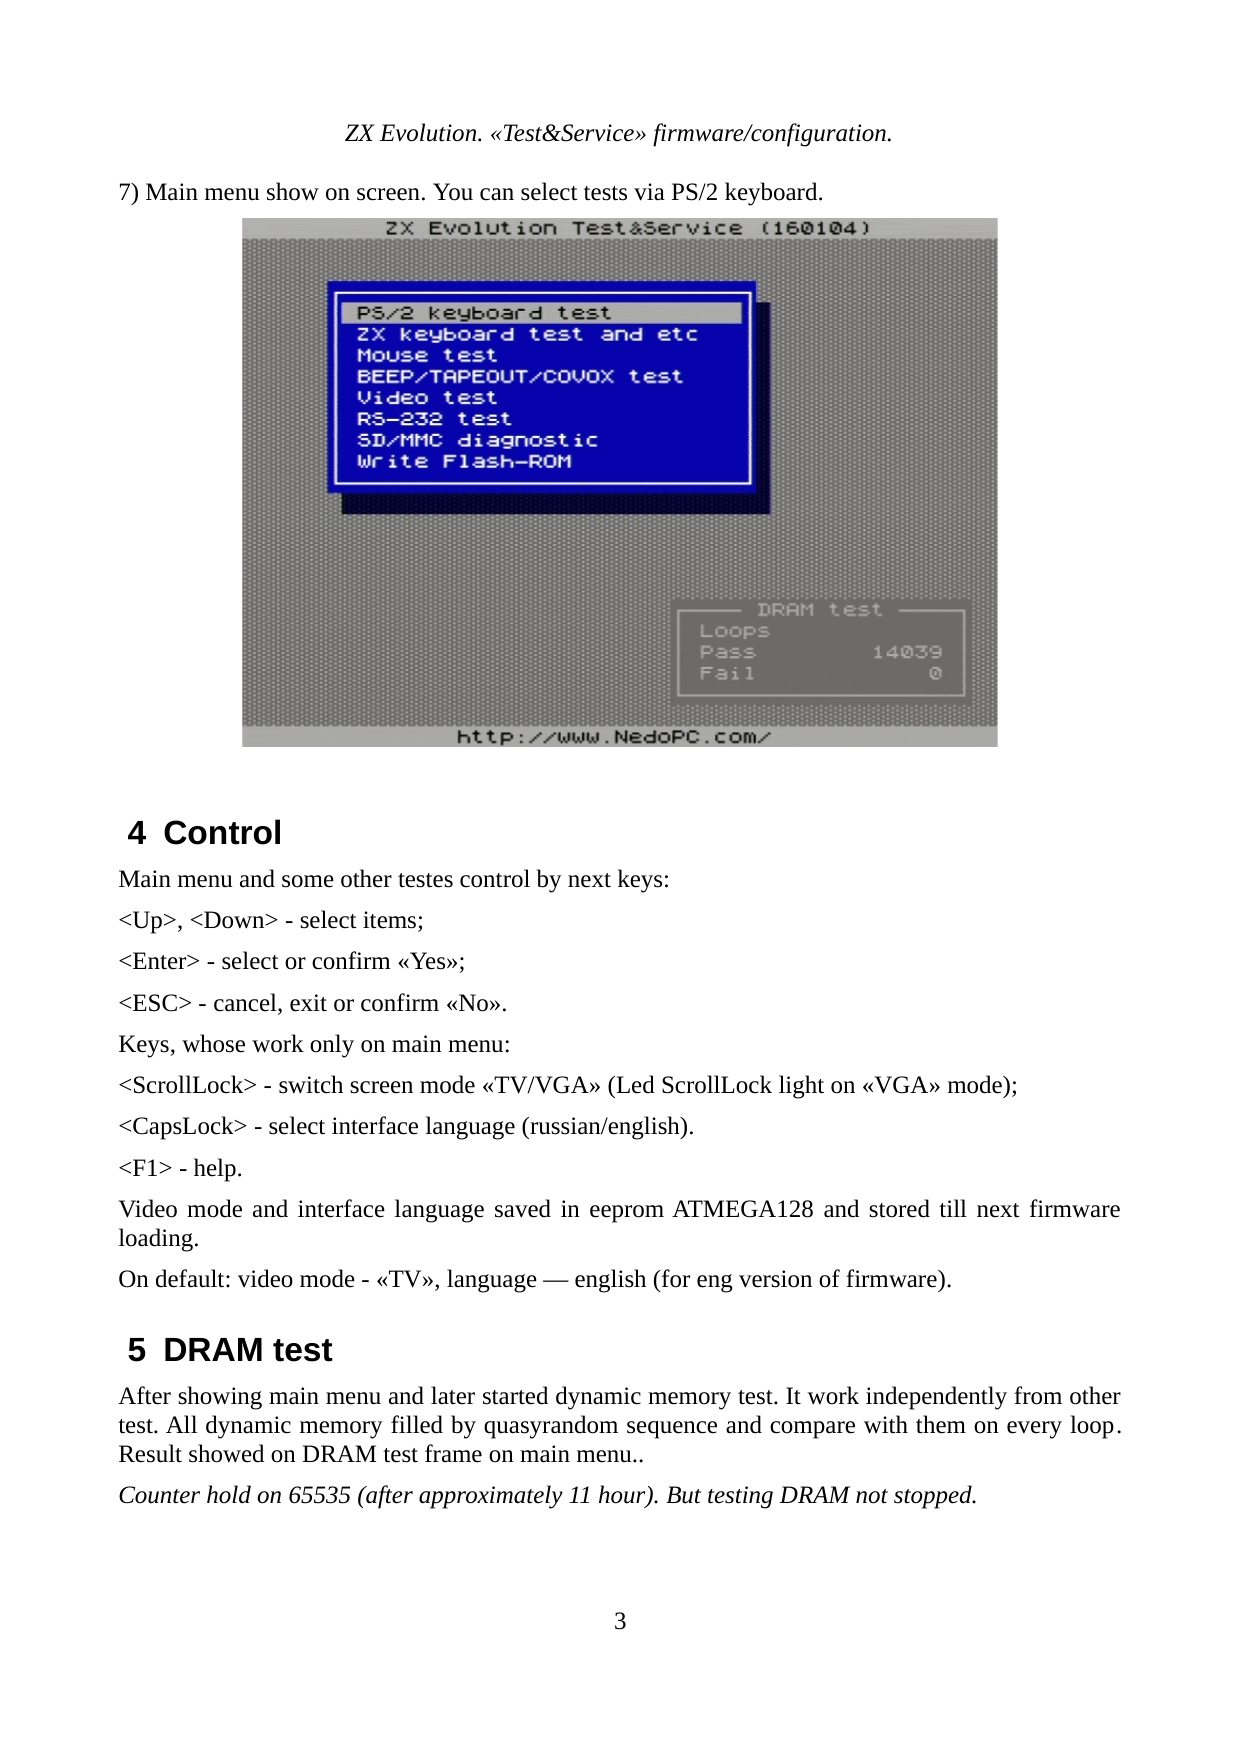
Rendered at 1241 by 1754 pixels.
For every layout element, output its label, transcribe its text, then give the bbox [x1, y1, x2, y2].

text <F1> - help. [118, 1153, 1122, 1181]
text On default: video mode - «TV», language — english (for eng version of firmware). [118, 1264, 1122, 1293]
subtitle Control [118, 813, 1122, 851]
subtitle DRAM test [118, 1330, 1122, 1369]
text <Up>, <Down> - select items; [118, 905, 1122, 934]
text <CapsLock> - select interface language (russian/english). [118, 1111, 1122, 1140]
picture [242, 218, 998, 747]
text Main menu and some other testes control by next keys: [118, 864, 1122, 893]
text Counter hold on 65535 (after approximately 11 hour). But testing DRAM not stopped. [118, 1480, 1122, 1509]
text After showing main menu and later started dynamic memory test. It work independently from other test. All dynamic memory filled by quasyrandom sequence and compare with them on every loop. Result showed on DRAM test frame on main menu.. [118, 1381, 1122, 1467]
text <Enter> - select or confirm «Yes»; [118, 946, 1122, 975]
text 7) Main menu show on screen. You can select tests via PS/2 keyboard. [118, 177, 1122, 206]
text Video mode and interface language saved in eeprom ATMEGA128 and stored till next firmware loading. [118, 1194, 1122, 1251]
text <ScrollLock> - switch screen mode «TV/VGA» (Led ScrollLock light on «VGA» mode); [118, 1070, 1122, 1099]
text Keys, whose work only on main menu: [118, 1029, 1122, 1058]
text <ESC> - cancel, exit or confirm «No». [118, 988, 1122, 1016]
